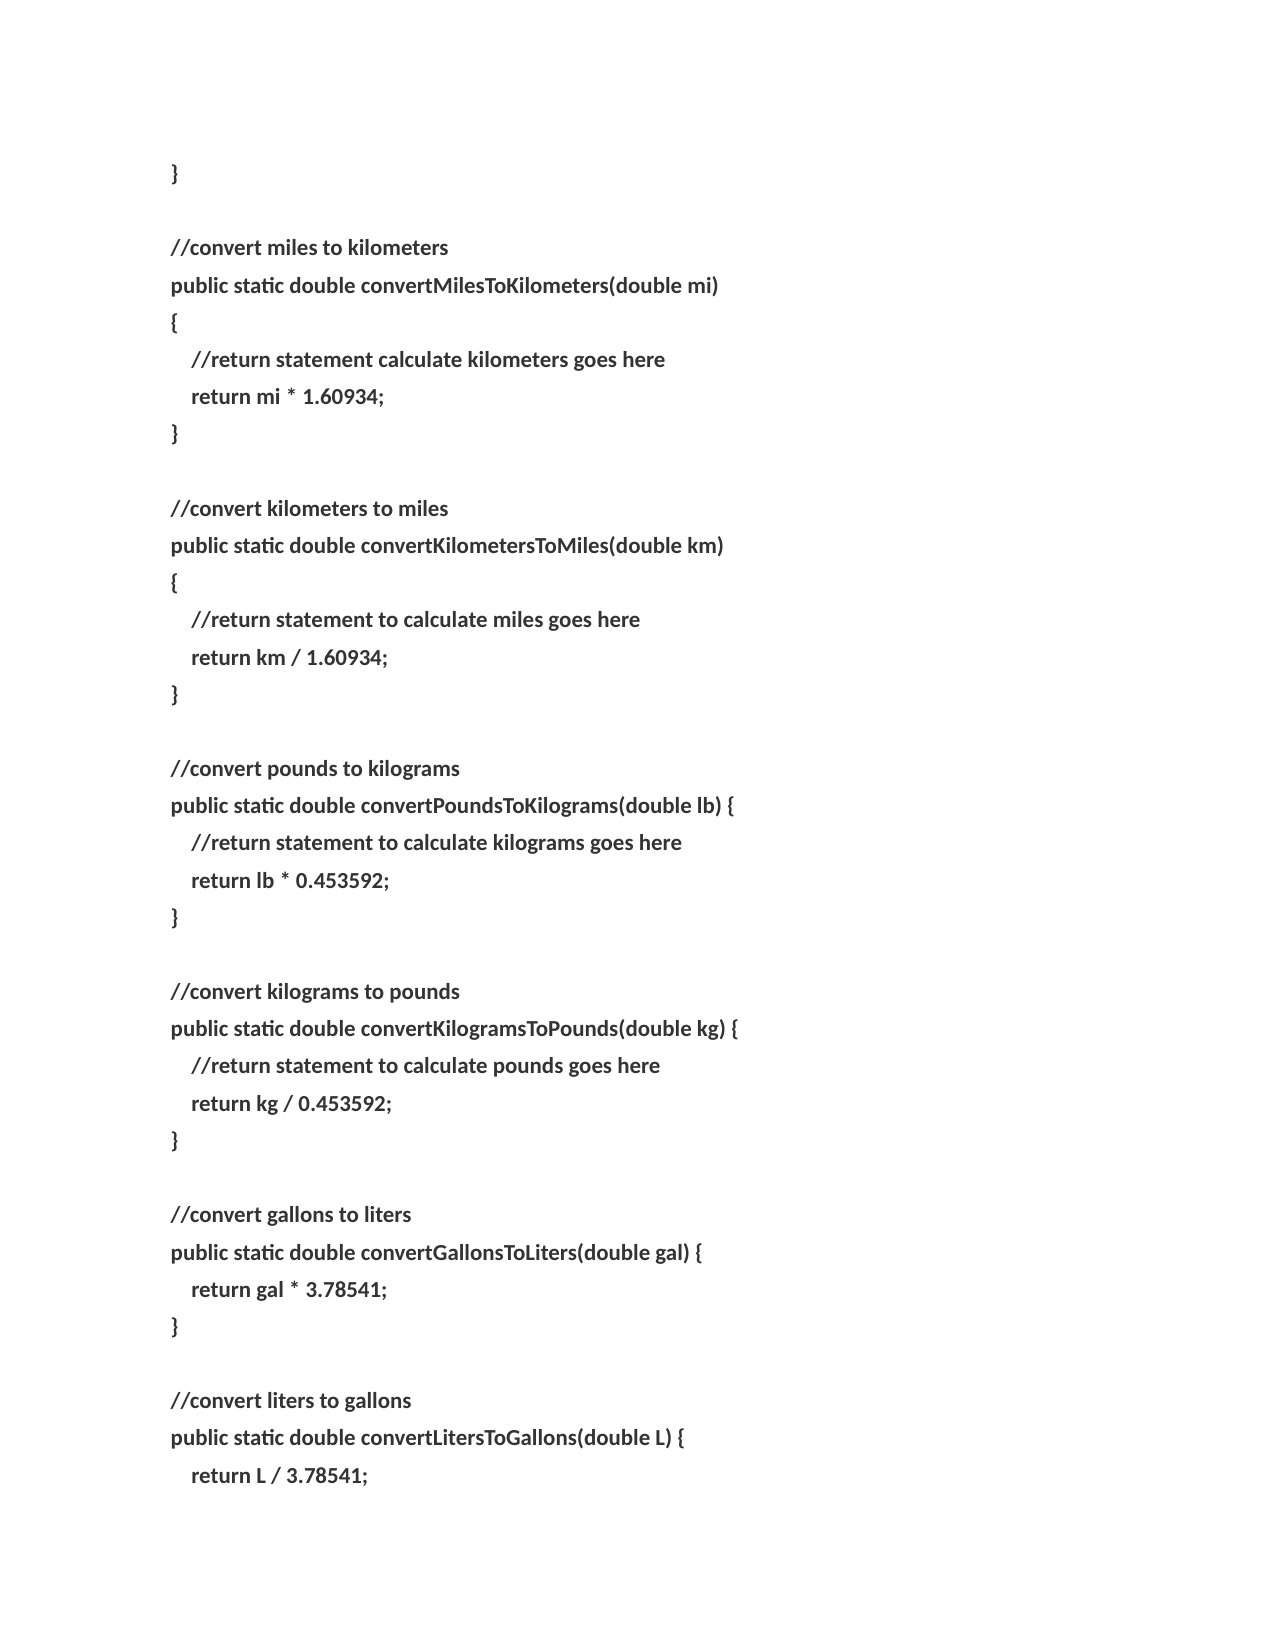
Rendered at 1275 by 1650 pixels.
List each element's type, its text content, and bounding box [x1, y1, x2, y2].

text return km / 1.60934; [150, 633, 1125, 671]
text } [150, 1117, 1125, 1154]
text public static double convertMilesToKilometers(double mi) [150, 262, 1125, 299]
text //return statement to calculate kilograms goes here [150, 819, 1125, 857]
text return gal * 3.78541; [150, 1266, 1125, 1303]
text } [150, 894, 1125, 931]
text public static double convertKilometersToMiles(double km) [150, 522, 1125, 559]
text return mi * 1.60934; [150, 373, 1125, 410]
text //convert liters to gallons [150, 1377, 1125, 1414]
text //return statement to calculate miles goes here [150, 596, 1125, 633]
text //convert gallons to liters [150, 1191, 1125, 1228]
text //return statement calculate kilometers goes here [150, 336, 1125, 373]
text { [150, 559, 1125, 596]
text public static double convertGallonsToLiters(double gal) { [150, 1228, 1125, 1266]
text //convert kilograms to pounds [150, 968, 1125, 1005]
text public static double convertLitersToGallons(double L) { [150, 1414, 1125, 1452]
text //convert miles to kilometers [150, 224, 1125, 262]
text //convert pounds to kilograms [150, 745, 1125, 782]
text //convert kilometers to miles [150, 485, 1125, 522]
text { [150, 299, 1125, 336]
text return L / 3.78541; [150, 1452, 1125, 1489]
text } [150, 1303, 1125, 1340]
text } [150, 671, 1125, 708]
text return kg / 0.453592; [150, 1080, 1125, 1117]
text } [150, 150, 1125, 187]
text public static double convertKilogramsToPounds(double kg) { [150, 1005, 1125, 1042]
text //return statement to calculate pounds goes here [150, 1042, 1125, 1080]
text return lb * 0.453592; [150, 857, 1125, 894]
text } [150, 410, 1125, 447]
text public static double convertPoundsToKilograms(double lb) { [150, 782, 1125, 819]
